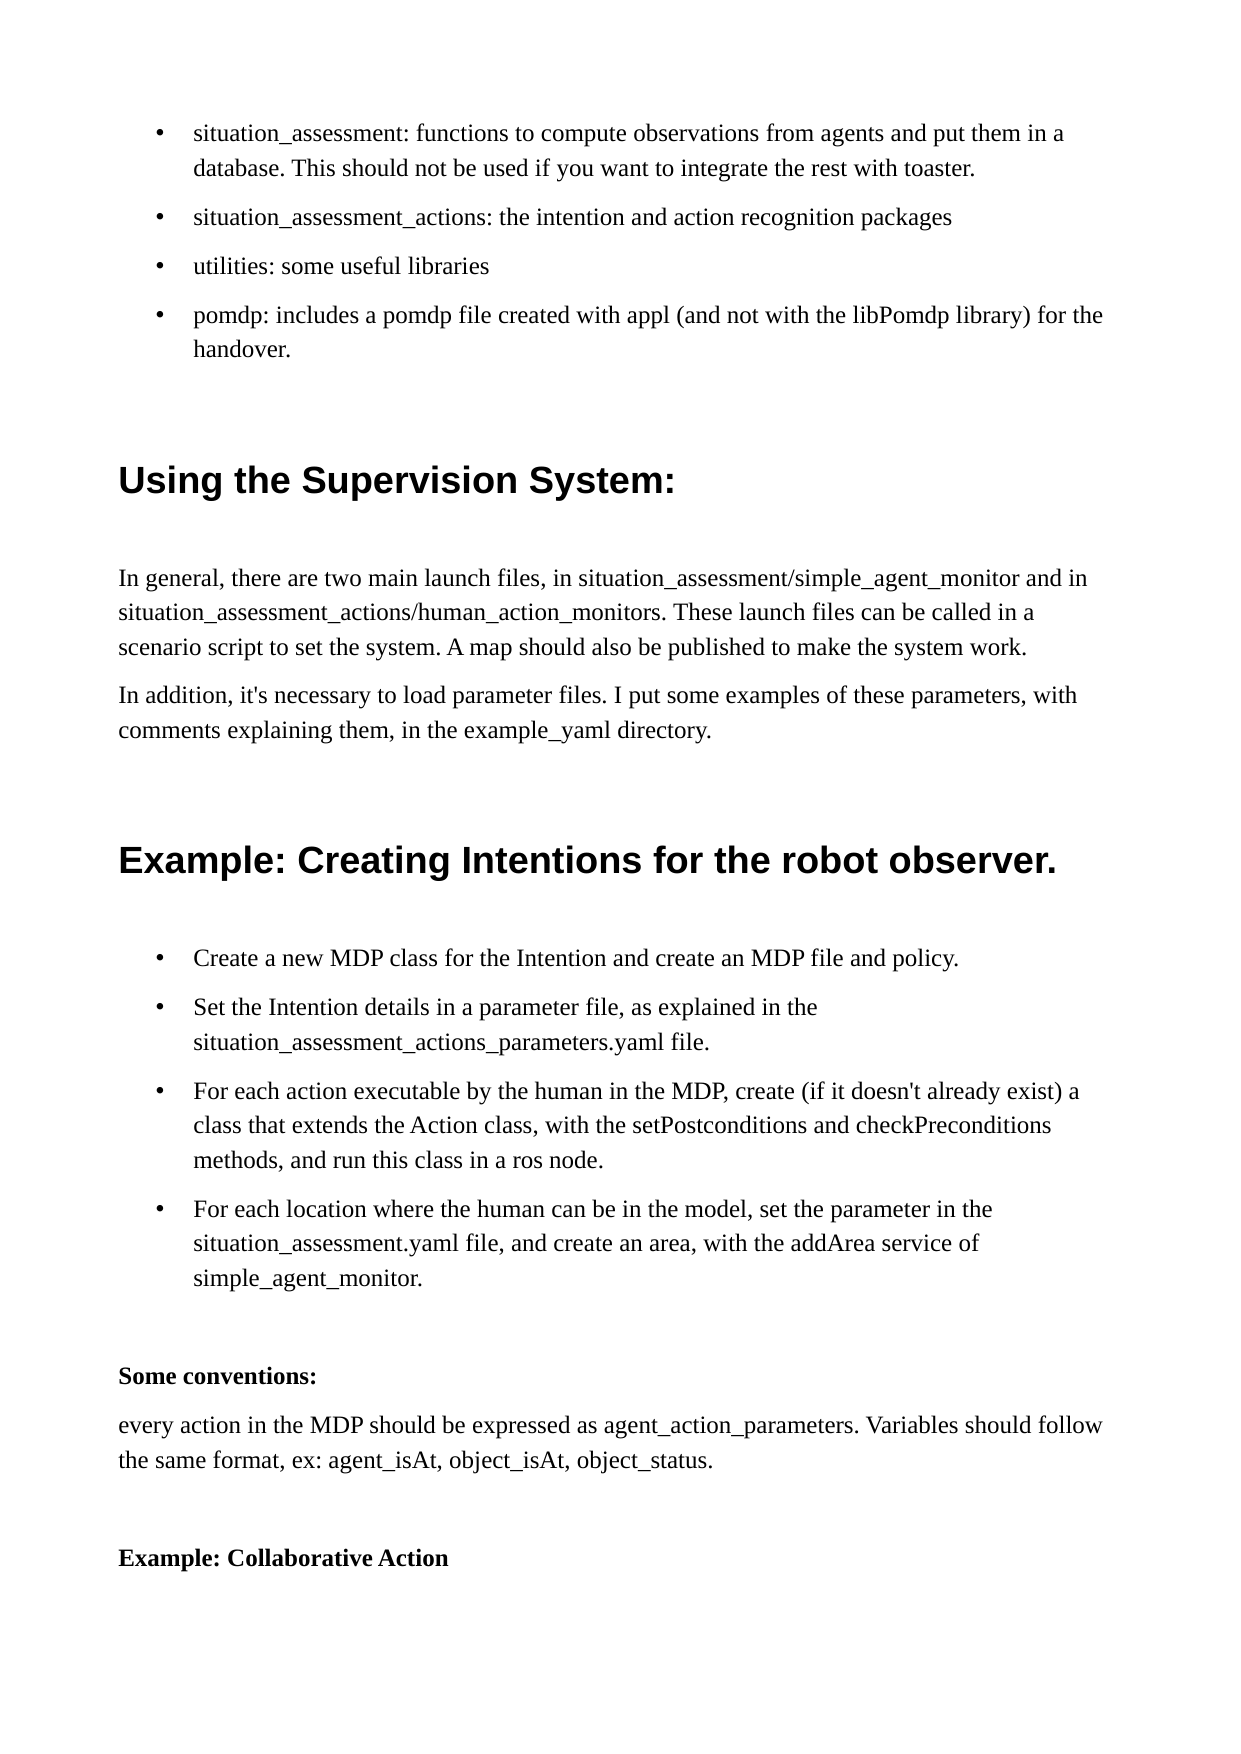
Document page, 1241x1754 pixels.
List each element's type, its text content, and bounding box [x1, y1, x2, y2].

text Some conventions: [118, 1361, 1122, 1390]
subtitle Using the Supervision System: [118, 457, 1122, 501]
text Example: Collaborative Action [118, 1543, 1122, 1572]
list situation_assessment_actions: the intention and action recognition packages [156, 202, 1122, 230]
list pomdp: includes a pomdp file created with appl (and not with the libPomdp library) for the handover. [156, 300, 1122, 363]
list Set the Intention details in a parameter file, as explained in the situation_assessment_actions_parameters.yaml file. [156, 992, 1122, 1056]
text In addition, it's necessary to load parameter files. I put some examples of these parameters, with comments explaining them, in the example_yaml directory. [118, 681, 1122, 744]
text every action in the MDP should be expressed as agent_action_parameters. Variables should follow the same format, ex: agent_isAt, object_isAt, object_status. [118, 1410, 1122, 1473]
list utilities: some useful libraries [156, 251, 1122, 279]
text In general, there are two main launch files, in situation_assessment/simple_agent_monitor and in situation_assessment_actions/human_action_monitors. These launch files can be called in a scenario script to set the system. A map should also be published to make the system work. [118, 563, 1122, 660]
list For each action executable by the human in the MDP, create (if it doesn't already exist) a class that extends the Action class, with the setPostconditions and checkPreconditions methods, and run this class in a ros node. [156, 1076, 1122, 1174]
subtitle Example: Creating Intentions for the robot observer. [118, 838, 1122, 882]
list For each location where the human can be in the model, set the parameter in the situation_assessment.yaml file, and create an area, with the addArea service of simple_agent_monitor. [156, 1194, 1122, 1292]
list situation_assessment: functions to compute observations from agents and put them in a database. This should not be used if you want to integrate the rest with toaster. [156, 118, 1122, 181]
list Create a new MDP class for the Intention and create an MDP file and policy. [156, 943, 1122, 972]
